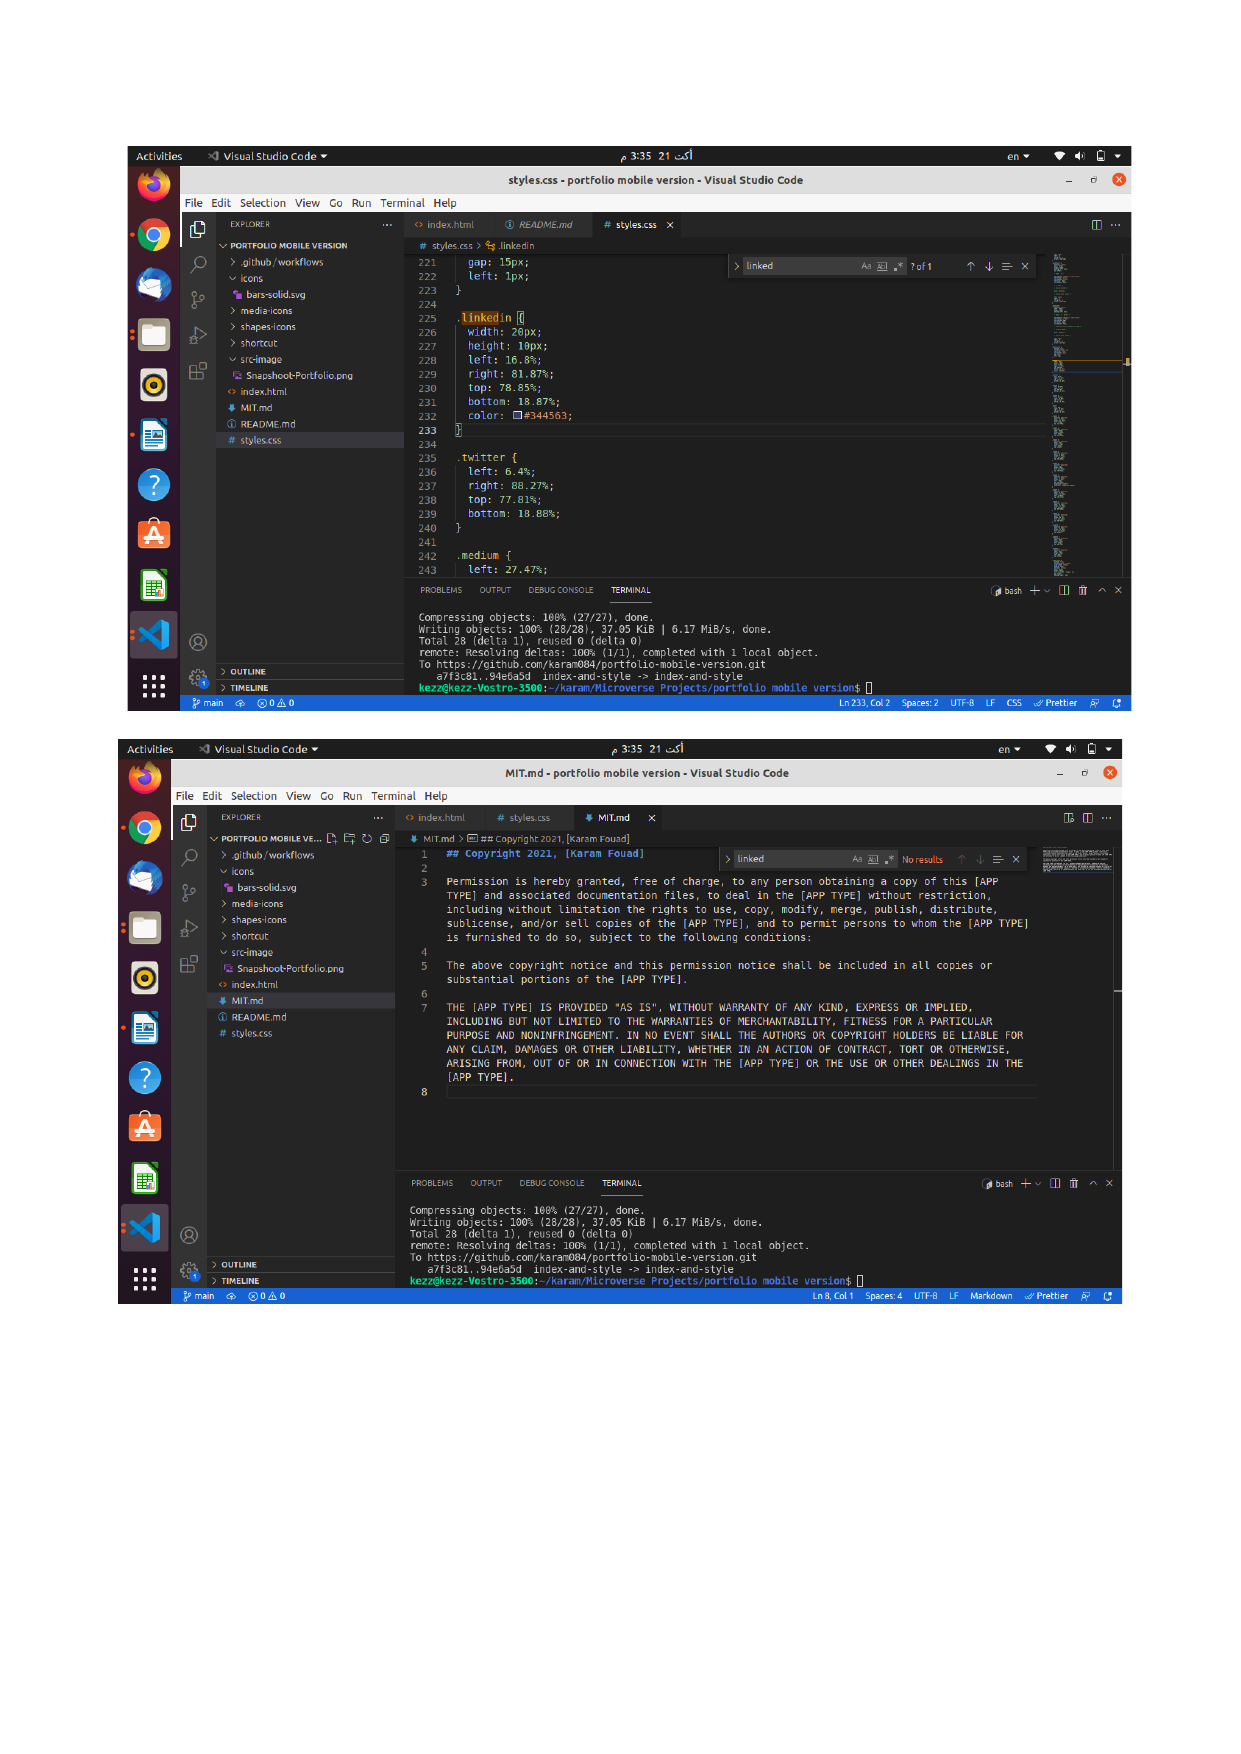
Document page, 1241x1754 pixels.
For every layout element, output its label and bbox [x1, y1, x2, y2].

picture [118, 739, 1123, 1304]
picture [127, 146, 1132, 711]
